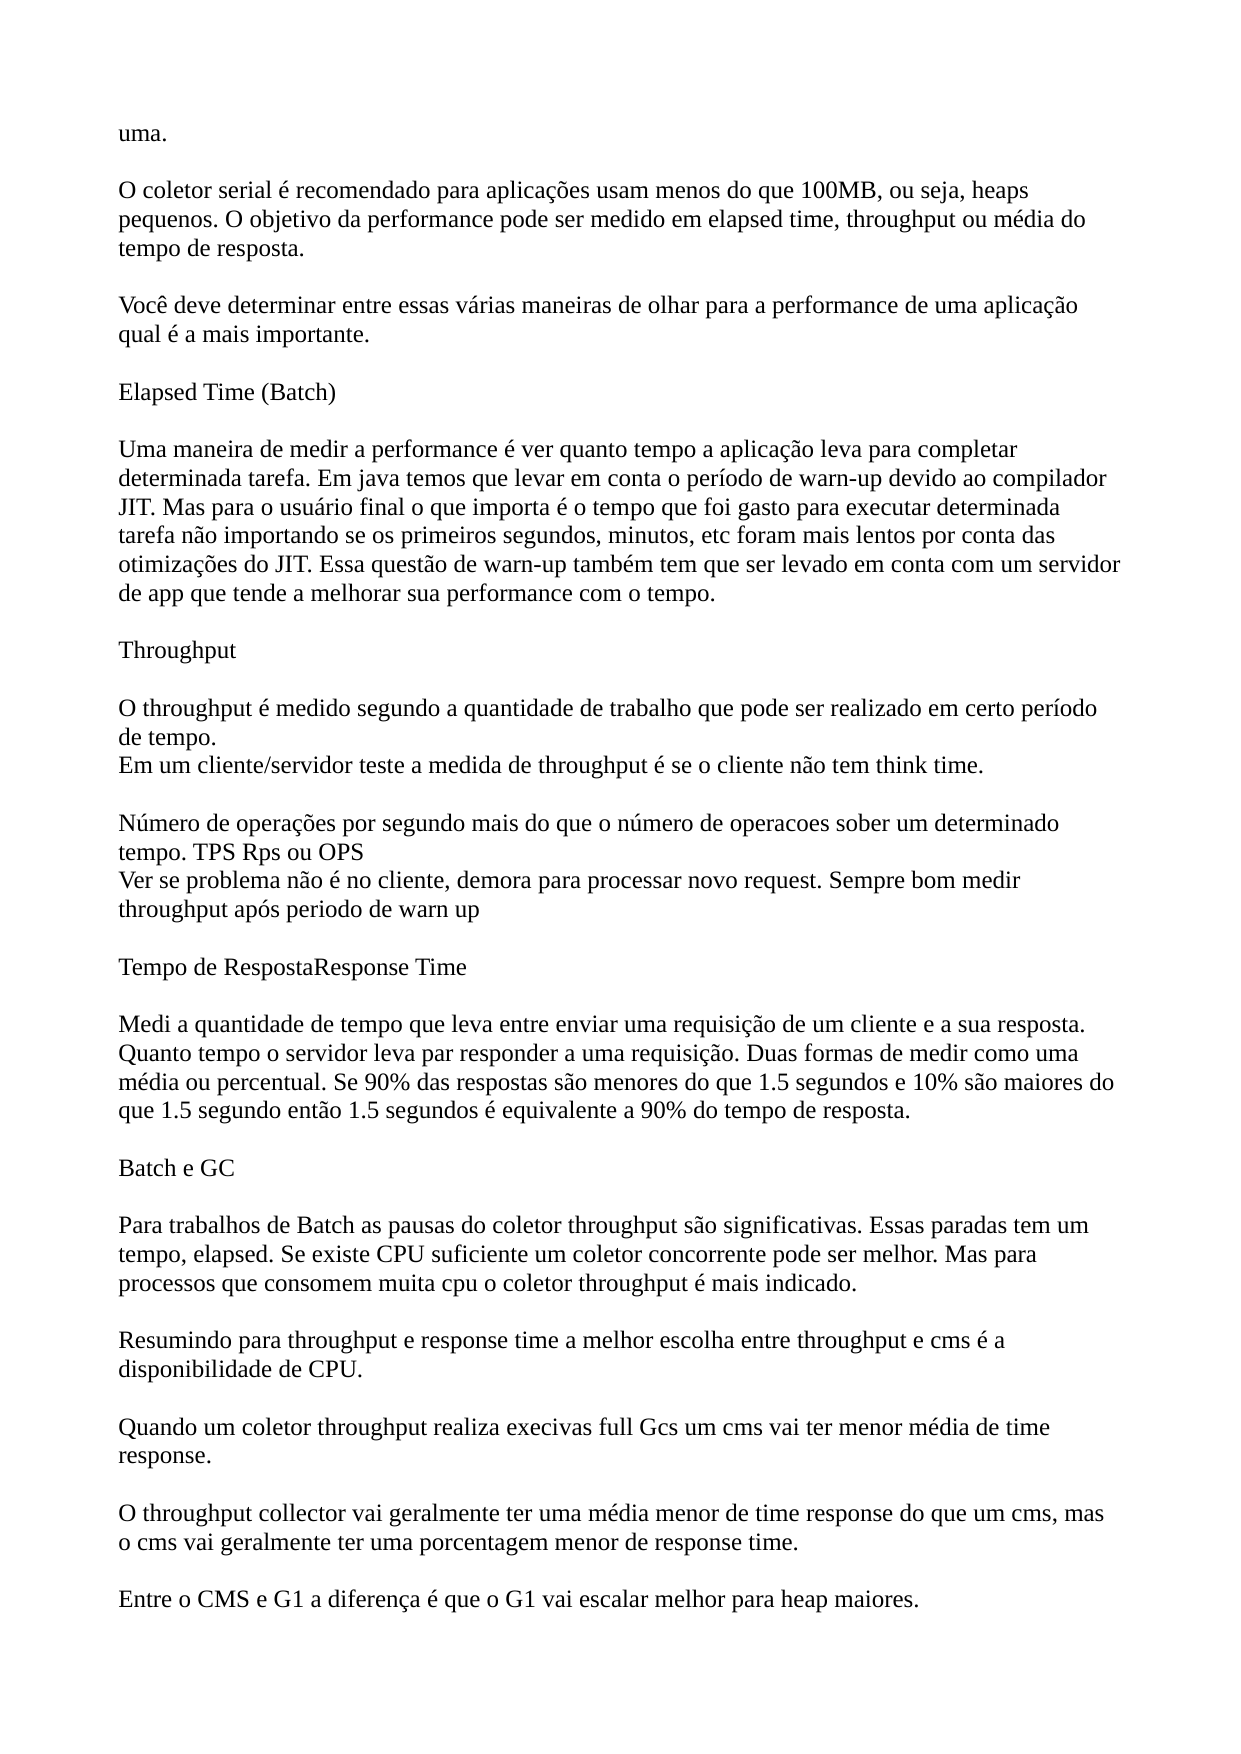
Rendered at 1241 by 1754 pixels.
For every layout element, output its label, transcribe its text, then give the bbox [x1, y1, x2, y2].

text Throughput [118, 636, 1122, 664]
text O coletor serial é recomendado para aplicações usam menos do que 100MB, ou seja, heaps pequenos. O objetivo da performance pode ser medido em elapsed time, throughput ou média do tempo de resposta. [118, 176, 1122, 262]
text uma. [118, 118, 1122, 147]
text Você deve determinar entre essas várias maneiras de olhar para a performance de uma aplicação qual é a mais importante. [118, 291, 1122, 348]
text O throughput é medido segundo a quantidade de trabalho que pode ser realizado em certo período de tempo. Em um cliente/servidor teste a medida de throughput é se o cliente não tem think time. [118, 693, 1122, 779]
text Resumindo para throughput e response time a melhor escolha entre throughput e cms é a disponibilidade de CPU. [118, 1326, 1122, 1383]
text Número de operações por segundo mais do que o número de operacoes sober um determinado tempo. TPS Rps ou OPS [118, 808, 1122, 866]
text Elapsed Time (Batch) [118, 377, 1122, 406]
text Tempo de RespostaResponse Time [118, 952, 1122, 981]
text Medi a quantidade de tempo que leva entre enviar uma requisição de um cliente e a sua resposta. Quanto tempo o servidor leva par responder a uma requisição. Duas formas de medir como uma média ou percentual. Se 90% das respostas são menores do que 1.5 segundos e 10% são maiores do que 1.5 segundo então 1.5 segundos é equivalente a 90% do tempo de resposta. [118, 1009, 1122, 1124]
text Ver se problema não é no cliente, demora para processar novo request. Sempre bom medir throughput após periodo de warn up [118, 866, 1122, 923]
text Quando um coletor throughput realiza execivas full Gcs um cms vai ter menor média de time response. [118, 1412, 1122, 1469]
text O throughput collector vai geralmente ter uma média menor de time response do que um cms, mas o cms vai geralmente ter uma porcentagem menor de response time. [118, 1498, 1122, 1556]
text Entre o CMS e G1 a diferença é que o G1 vai escalar melhor para heap maiores. [118, 1584, 1122, 1613]
text Para trabalhos de Batch as pausas do coletor throughput são significativas. Essas paradas tem um tempo, elapsed. Se existe CPU suficiente um coletor concorrente pode ser melhor. Mas para processos que consomem muita cpu o coletor throughput é mais indicado. [118, 1211, 1122, 1297]
text Batch e GC [118, 1153, 1122, 1182]
text Uma maneira de medir a performance é ver quanto tempo a aplicação leva para completar determinada tarefa. Em java temos que levar em conta o período de warn-up devido ao compilador JIT. Mas para o usuário final o que importa é o tempo que foi gasto para executar determinada tarefa não importando se os primeiros segundos, minutos, etc foram mais lentos por conta das otimizações do JIT. Essa questão de warn-up também tem que ser levado em conta com um servidor de app que tende a melhorar sua performance com o tempo. [118, 434, 1122, 607]
